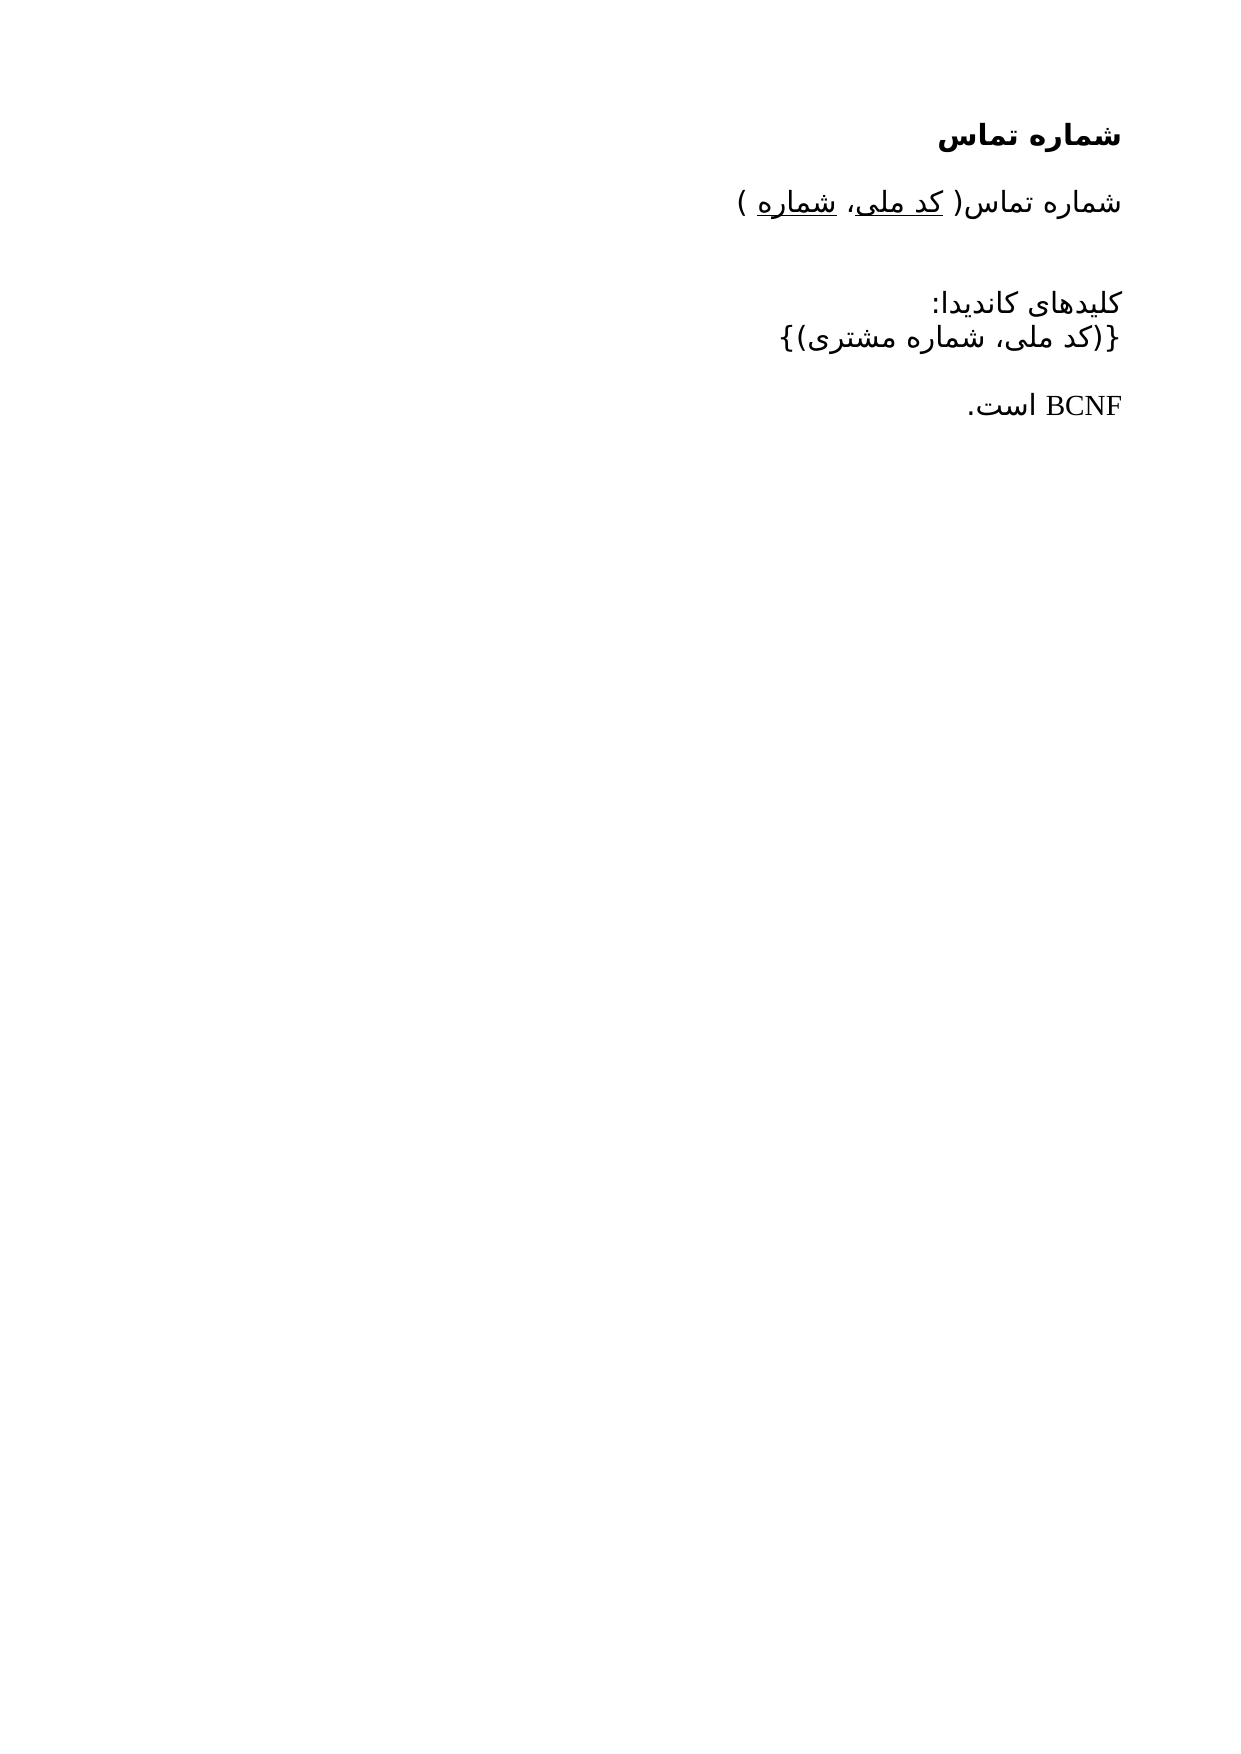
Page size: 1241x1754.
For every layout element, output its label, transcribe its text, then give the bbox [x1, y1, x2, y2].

text شماره تماس [118, 118, 1122, 152]
text BCNF است. [118, 388, 1122, 422]
text کلید‌های کاندیدا: [118, 287, 1122, 321]
text {(کد ملی، شماره مشتری)} [118, 321, 1122, 354]
text شماره تماس( کد ملی، شماره ) [118, 186, 1122, 219]
